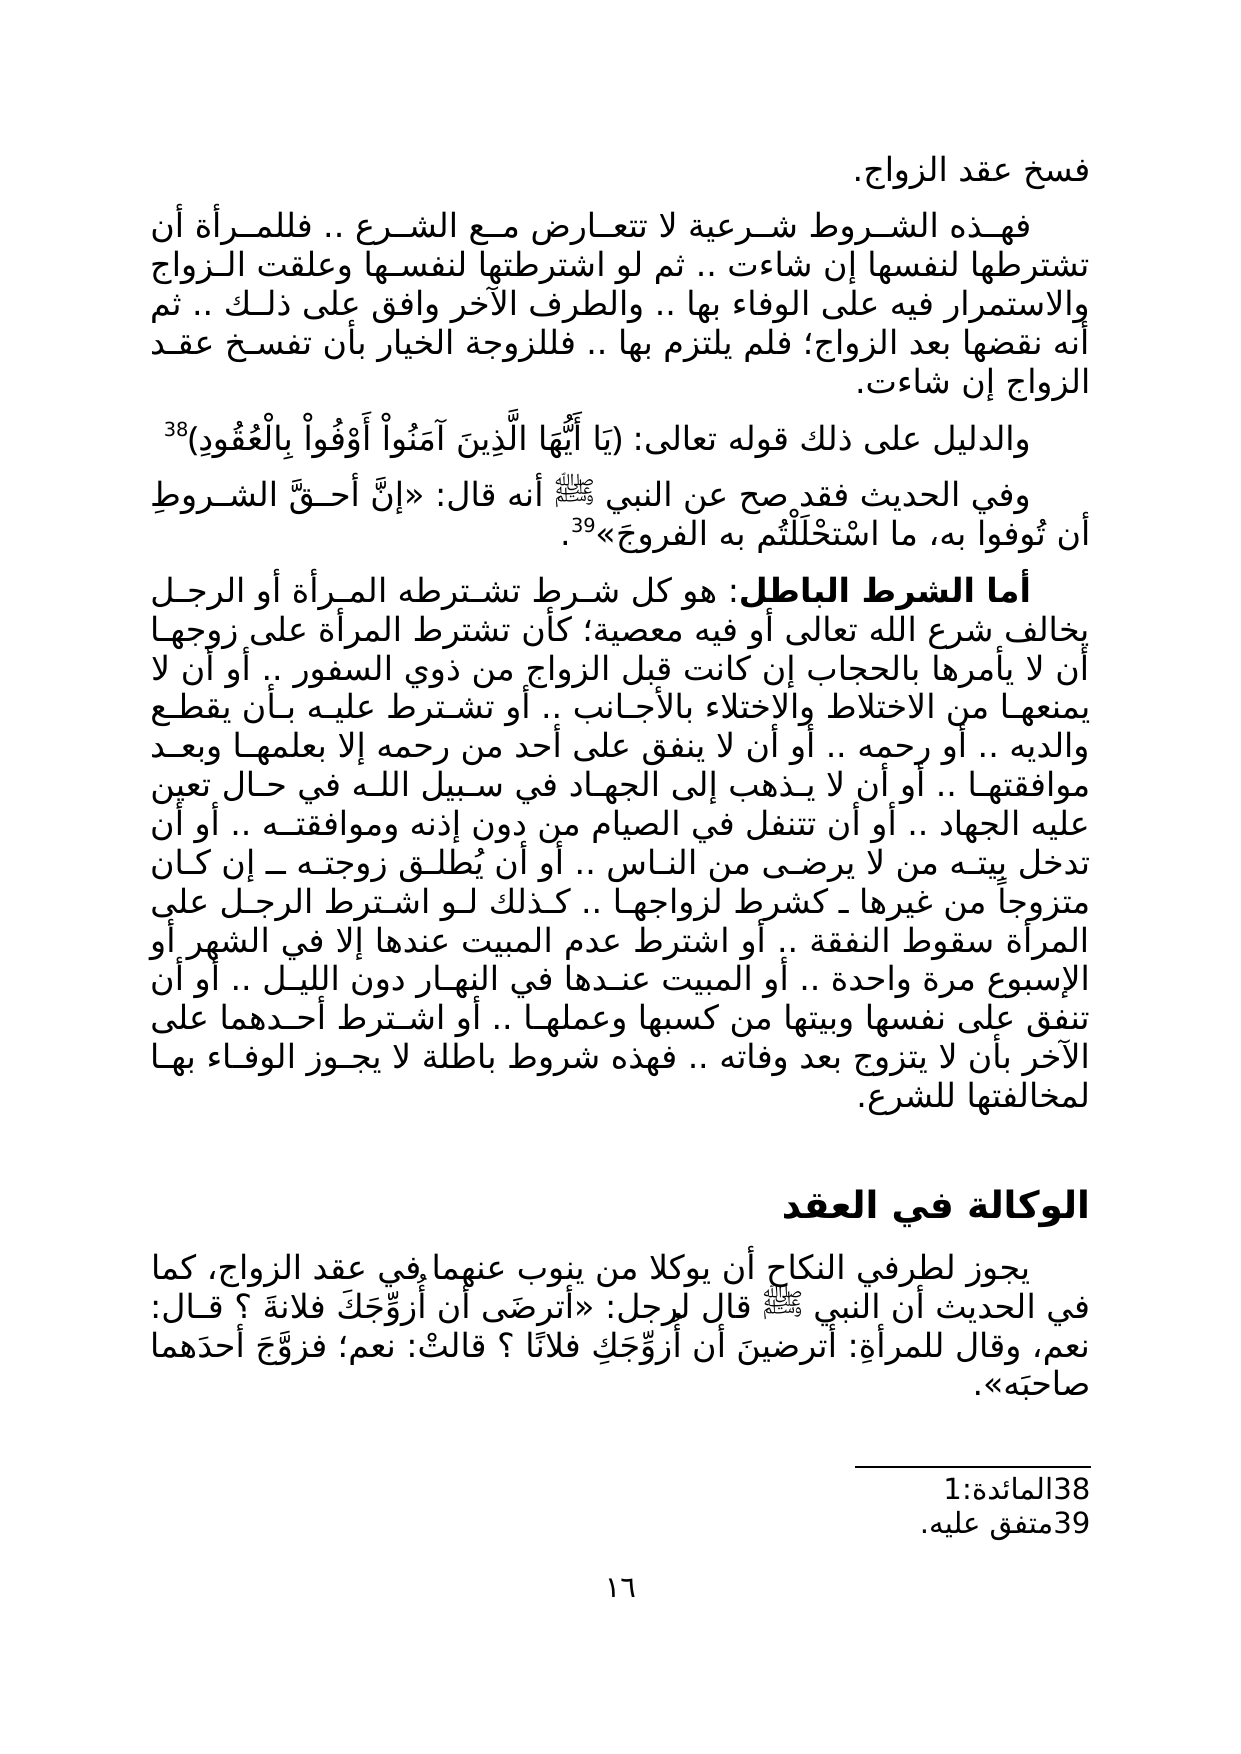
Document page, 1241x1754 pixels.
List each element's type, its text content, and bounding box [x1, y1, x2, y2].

text أما الشرط الباطل: هو كل شرط تشترطه المرأة أو الرجل يخالف شرع الله تعالى أو فيه معصية؛ كأن تشترط المرأة على زوجها أن لا يأمرها بالحجاب إن كانت قبل الزواج من ذوي السفور .. أو أن لا يمنعها من الاختلاط والاختلاء بالأجانب .. أو تشترط عليه بأن يقطع والديه .. أو رحمه .. أو أن لا ينفق على أحد من رحمه إلا بعلمها وبعد موافقتها .. أو أن لا يذهب إلى الجهاد في سبيل الله في حال تعين عليه الجهاد .. أو أن تتنفل في الصيام من دون إذنه وموافقته .. أو أن تدخل بيته من لا يرضى من الناس .. أو أن يُطلق زوجته ـ إن كان متزوجاً من غيرها ـ كشرط لزواجها .. كذلك لو اشترط الرجل على المرأة سقوط النفقة .. أو اشترط عدم المبيت عندها إلا في الشهر أو الإسبوع مرة واحدة .. أو المبيت عندها في النهار دون الليل .. أو أن تنفق على نفسها وبيتها من كسبها وعملها .. أو اشترط أحدهما على الآخر بأن لا يتزوج بعد وفاته .. فهذه شروط باطلة لا يجوز الوفاء بها لمخالفتها للشرع. [150, 571, 1090, 1115]
text المائدة:1 [150, 1473, 1090, 1507]
text فهذه الشروط شرعية لا تتعارض مع الشرع .. فللمرأة أن تشترطها لنفسها إن شاءت .. ثم لو اشترطتها لنفسها وعلقت الزواج والاستمرار فيه على الوفاء بها .. والطرف الآخر وافق على ذلك .. ثم أنه نقضها بعد الزواج؛ فلم يلتزم بها .. فللزوجة الخيار بأن تفسخ عقد الزواج إن شاءت. [150, 207, 1090, 401]
text متفق عليه. [150, 1507, 1090, 1541]
text والدليل على ذلك قوله تعالى: ﴿يَا أَيُّهَا الَّذِينَ آمَنُواْ أَوْفُواْ بِالْعُقُودِ﴾ [150, 419, 1090, 458]
text أما الشرط الصحيح: هو كل شرط وافق الشرع، أو ليس فيه مخالفة للشرع، كأن تشترط المرأة لنفسها أو وليها بالنيابة عنها: أن يعاشرها الزوج بإحسان؛ فلا يعصي اللهَ فيها، ولا يجبرها على معصية، أو يُجبرها على العمل من أجل النفقة عليه وعلى أبنائه .. أو أن يمنعها عن رحمها وزيارة والديها .. أو يمنعها عن المساجد وشهود الجمعة والجماعات .. وحلقات العلم .. فإن حصل شيء من ذلك فلها حق فسخ عقد الزواج. [150, 150, 1090, 189]
text يجوز لطرفي النكاح أن يوكلا من ينوب عنهما في عقد الزواج، كما في الحديث أن النبي ﷺ قال لرجل: «أترضَى أن أُزوِّجَكَ فلانةَ ؟ قال: نعم، وقال للمرأةِ: أترضينَ أن أُزوِّجَكِ فلانًا ؟ قالتْ: نعم؛ فزوَّجَ أحدَهما صاحبَه». [150, 1248, 1090, 1404]
text وفي الحديث فقد صح عن النبي ﷺ أنه قال: «إنَّ أحقَّ الشروطِ أن تُوفوا به، ما اسْتحْلَلْتُم به الفروجَ». [150, 476, 1090, 553]
subtitle الوكالة في العقد [150, 1183, 1090, 1227]
